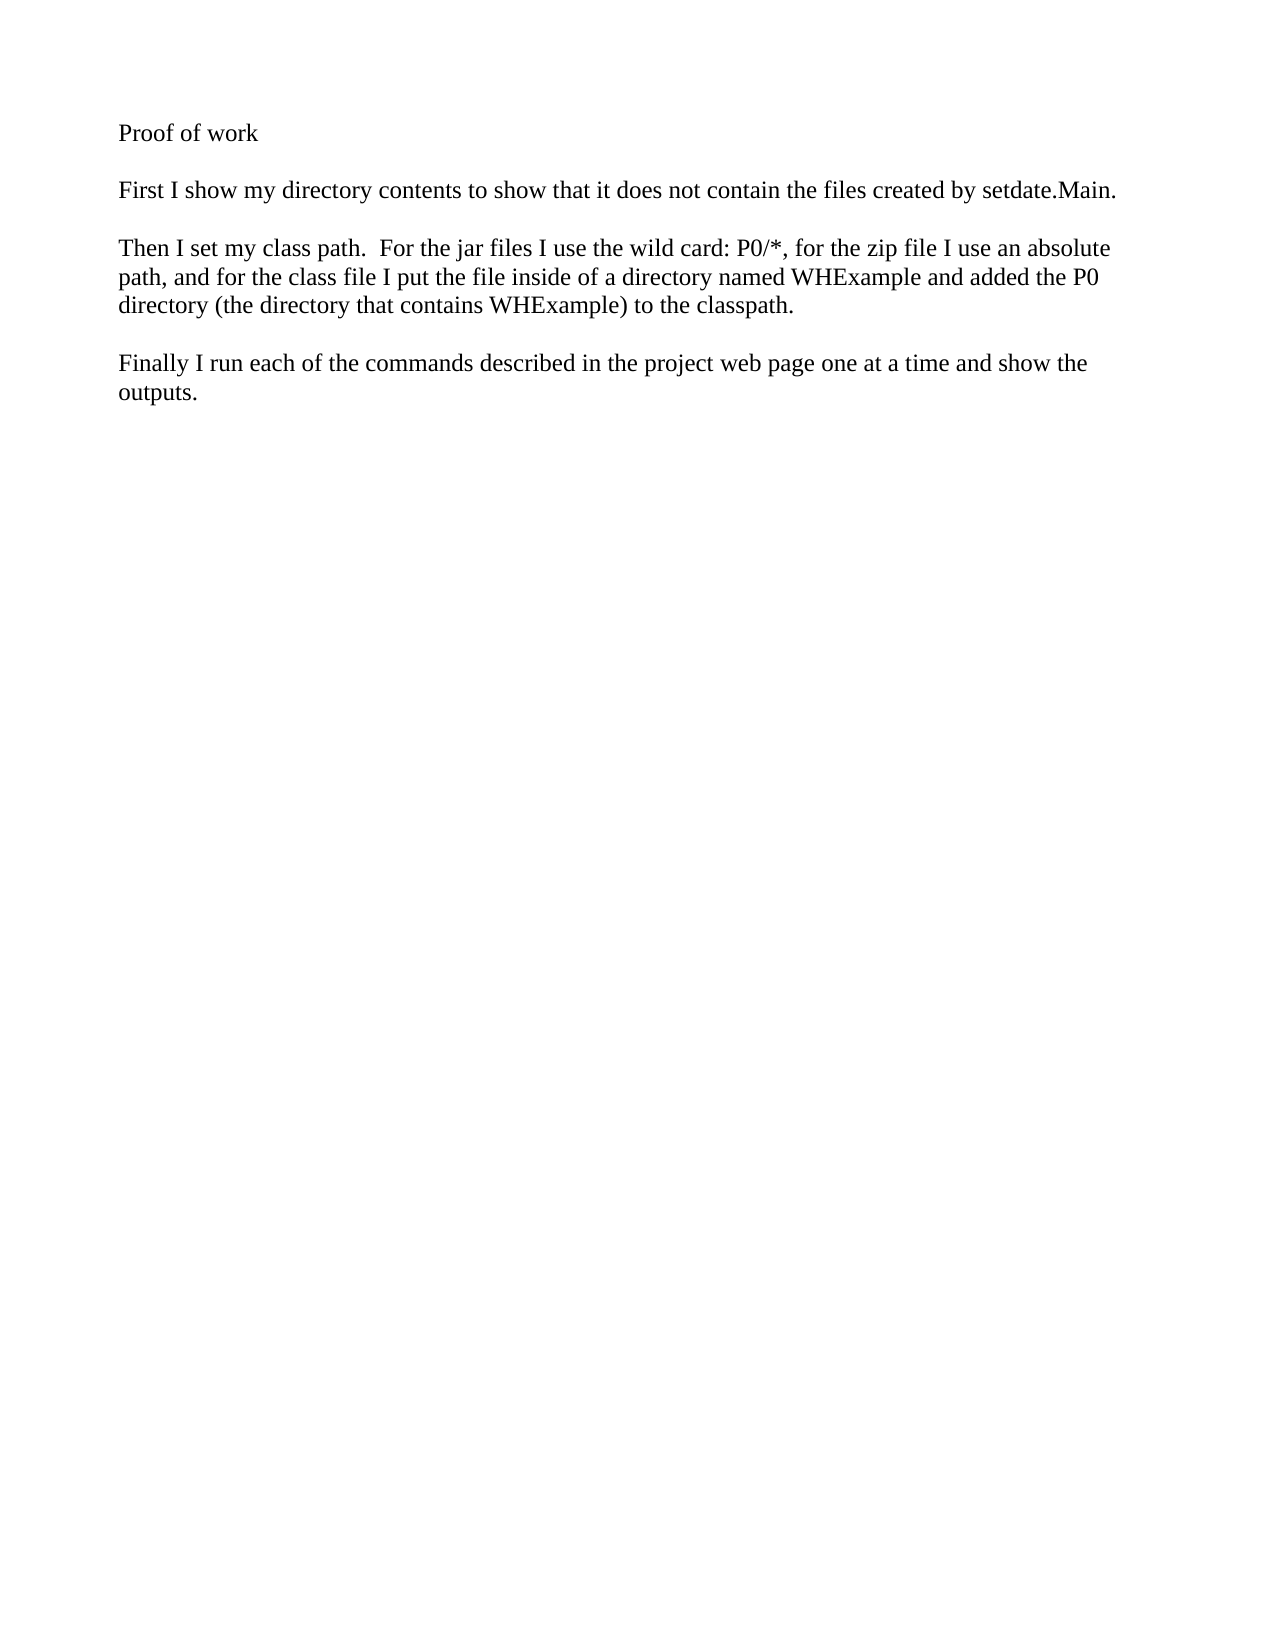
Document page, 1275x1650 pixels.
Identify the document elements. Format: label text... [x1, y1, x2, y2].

text Then I set my class path. For the jar files I use the wild card: P0/*, for the zip file I use an absolute path, and for the class file I put the file inside of a directory named WHExample and added the P0 directory (the directory that contains WHExample) to the classpath. [118, 233, 1157, 319]
text First I show my directory contents to show that it does not contain the files created by setdate.Main. [118, 176, 1157, 204]
text Finally I run each of the commands described in the project web page one at a time and show the outputs. [118, 348, 1157, 406]
text Proof of work [118, 118, 1157, 147]
